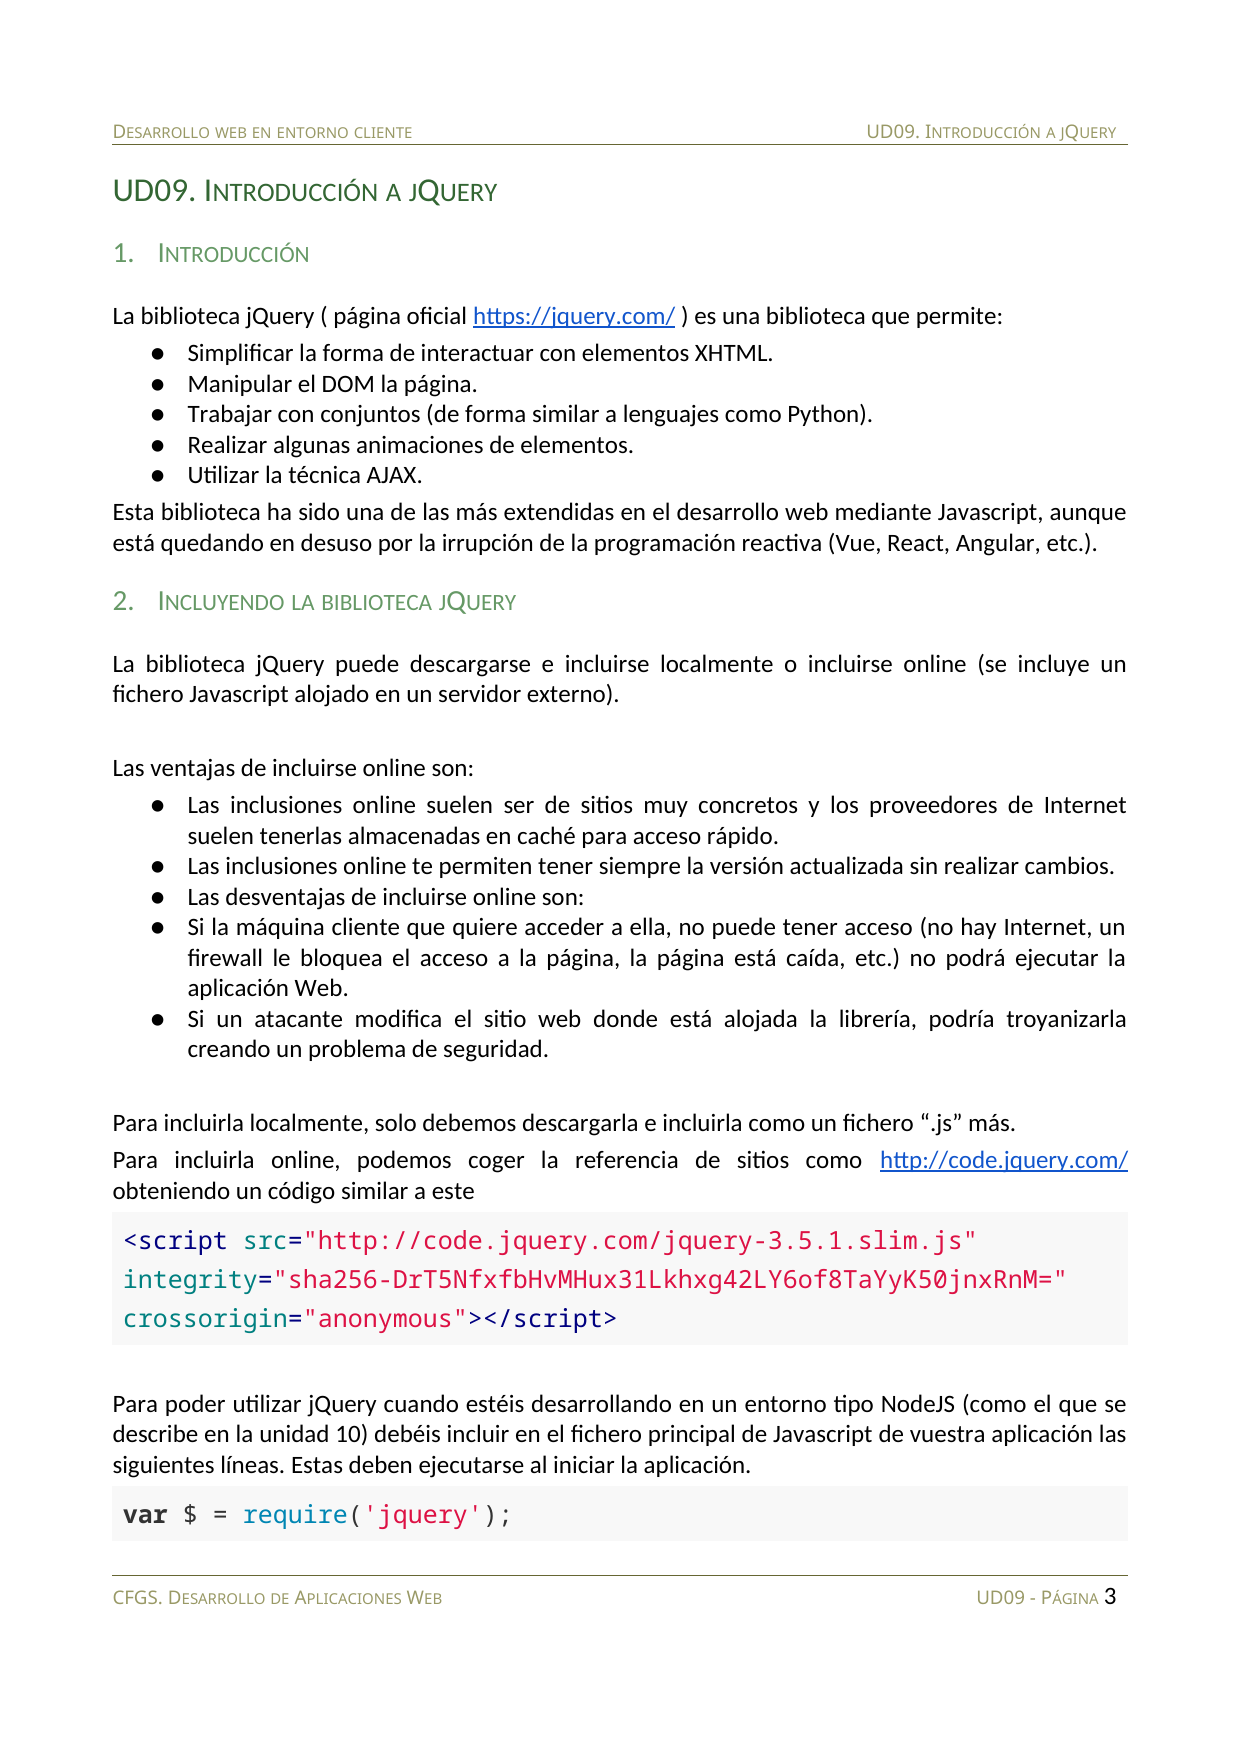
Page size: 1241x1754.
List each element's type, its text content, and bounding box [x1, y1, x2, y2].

text UD09. Introducción a jQuery [112, 169, 1128, 210]
table_header var $ = require('jquery'); [112, 1486, 1128, 1541]
list Simplificar la forma de interactuar con elementos XHTML. [150, 337, 1128, 368]
text Para incluirla localmente, solo debemos descargarla e incluirla como un fichero “.js” más. [112, 1107, 1128, 1138]
list Si la máquina cliente que quiere acceder a ella, no puede tener acceso (no hay Internet, un firewall le bloquea el acceso a la página, la página está caída, etc.) no podrá ejecutar la aplicación Web. [150, 911, 1128, 1003]
subtitle Incluyendo la biblioteca jQuery [112, 582, 1128, 618]
list Trabajar con conjuntos (de forma similar a lenguajes como Python). [150, 398, 1128, 429]
list Las desventajas de incluirse online son: [150, 881, 1128, 911]
table_header <script src="http://code.jquery.com/jquery-3.5.1.slim.js" integrity="sha256-DrT5NfxfbHvMHux31Lkhxg42LY6of8TaYyK50jnxRnM=" crossorigin="anonymous"></script> [112, 1212, 1128, 1345]
text Esta biblioteca ha sido una de las más extendidas en el desarrollo web mediante Javascript, aunque está quedando en desuso por la irrupción de la programación reactiva (Vue, React, Angular, etc.). [112, 496, 1128, 557]
list Si un atacante modifica el sitio web donde está alojada la librería, podría troyanizarla creando un problema de seguridad. [150, 1003, 1128, 1064]
list Manipular el DOM la página. [150, 368, 1128, 398]
list Realizar algunas animaciones de elementos. [150, 429, 1128, 459]
list Las inclusiones online te permiten tener siempre la versión actualizada sin realizar cambios. [150, 850, 1128, 881]
text Las ventajas de incluirse online son: [112, 752, 1128, 783]
text La biblioteca jQuery ( página oficial https://jquery.com/ ) es una biblioteca que permite: [112, 300, 1128, 331]
list Las inclusiones online suelen ser de sitios muy concretos y los proveedores de Internet suelen tenerlas almacenadas en caché para acceso rápido. [150, 789, 1128, 850]
subtitle Introducción [112, 234, 1128, 270]
list Utilizar la técnica AJAX. [150, 459, 1128, 490]
text Para incluirla online, podemos coger la referencia de sitios como http://code.jquery.com/ obteniendo un código similar a este [112, 1144, 1128, 1206]
text La biblioteca jQuery puede descargarse e incluirse localmente o incluirse online (se incluye un fichero Javascript alojado en un servidor externo). [112, 648, 1128, 709]
text Para poder utilizar jQuery cuando estéis desarrollando en un entorno tipo NodeJS (como el que se describe en la unidad 10) debéis incluir en el fichero principal de Javascript de vuestra aplicación las siguientes líneas. Estas deben ejecutarse al iniciar la aplicación. [112, 1388, 1128, 1480]
